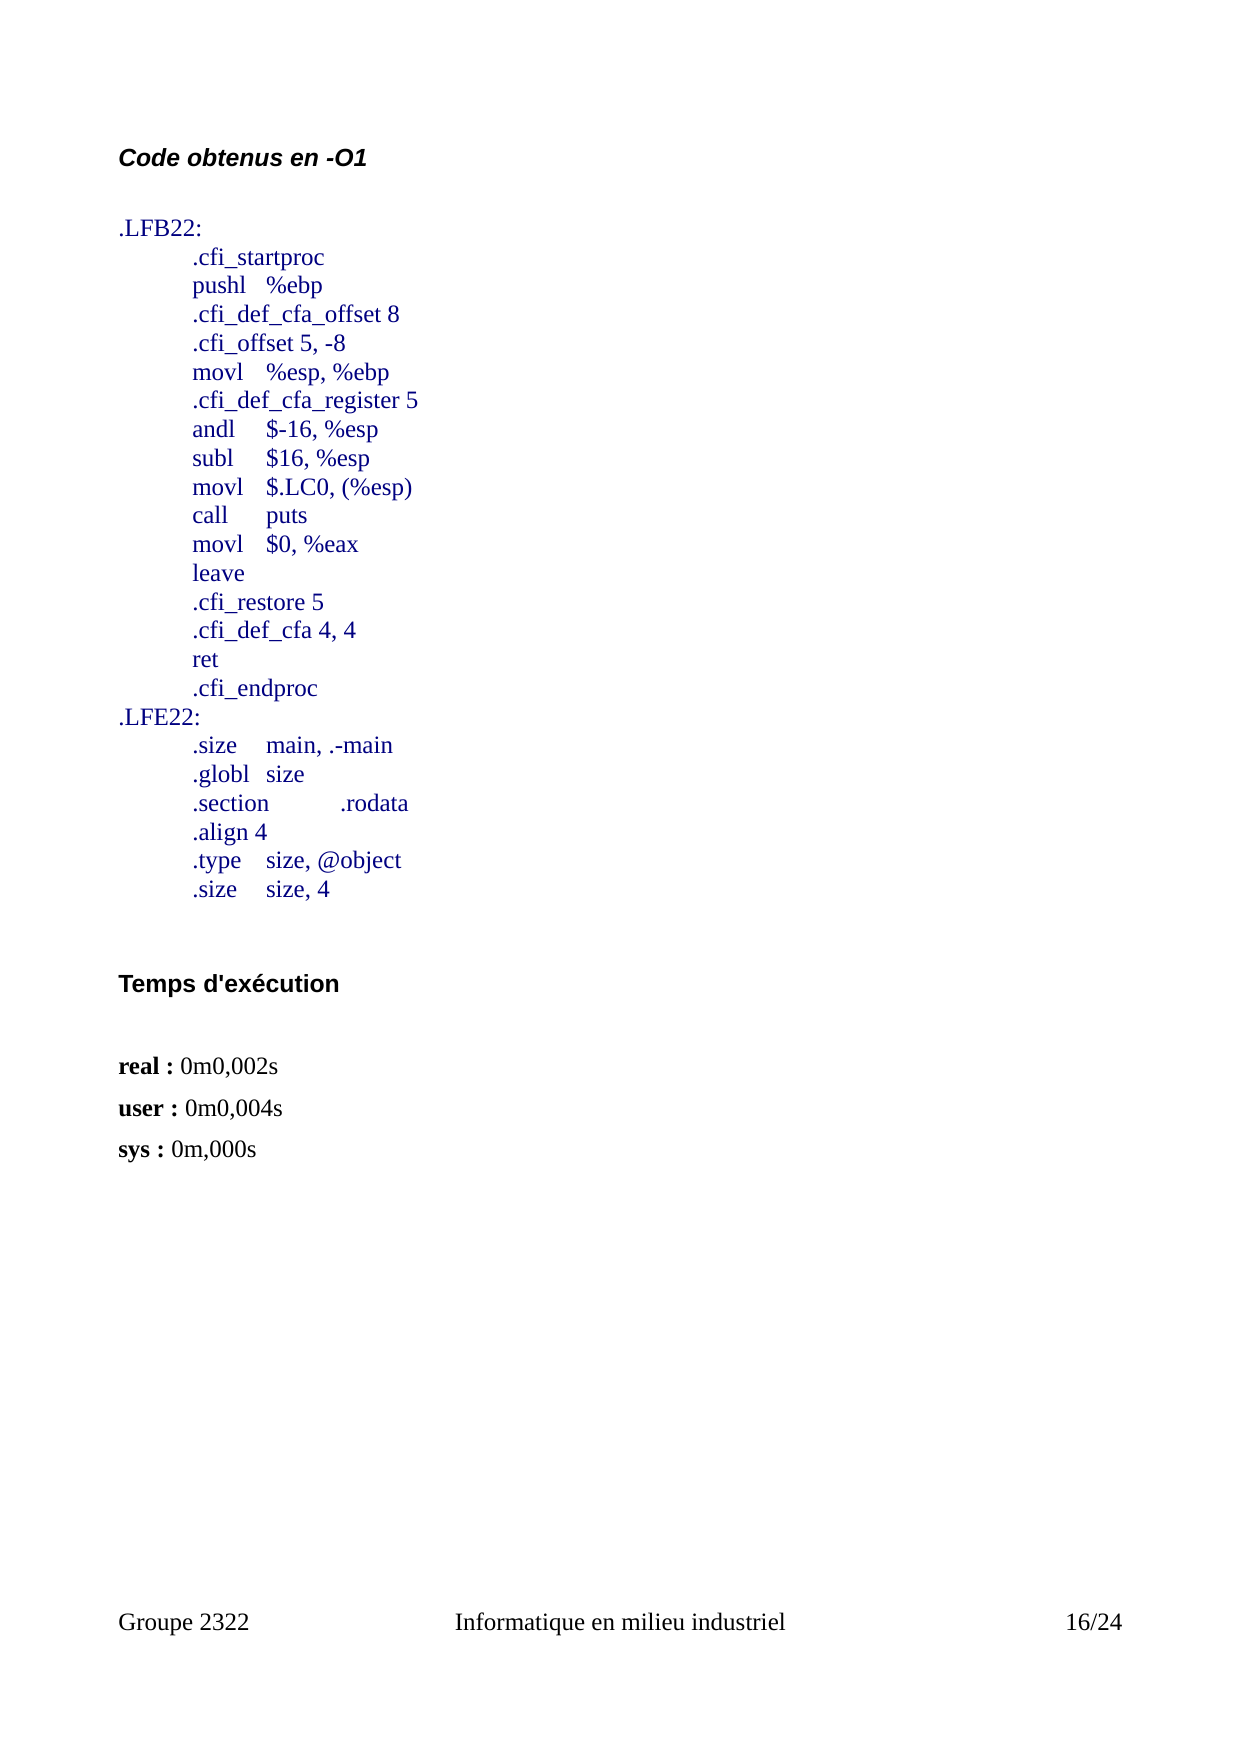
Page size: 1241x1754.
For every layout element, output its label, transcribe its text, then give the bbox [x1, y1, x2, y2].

subtitle Temps d'exécution [118, 969, 1122, 998]
subtitle Code obtenus en -O1 [118, 143, 1122, 172]
text real : 0m0,002s [118, 1051, 1122, 1080]
text sys : 0m,000s [118, 1134, 1122, 1163]
text .LFB22: .cfi_startproc pushl %ebp .cfi_def_cfa_offset 8 .cfi_offset 5, -8 movl %esp, %ebp .cfi_def_cfa_register 5 andl $-16, %esp subl $16, %esp movl $.LC0, (%esp) call puts movl $0, %eax leave .cfi_restore 5 .cfi_def_cfa 4, 4 ret .cfi_endproc .LFE22: .size main, .-main .globl size .section .rodata .align 4 .type size, @object .size size, 4 [118, 184, 1122, 903]
text user : 0m0,004s [118, 1093, 1122, 1121]
